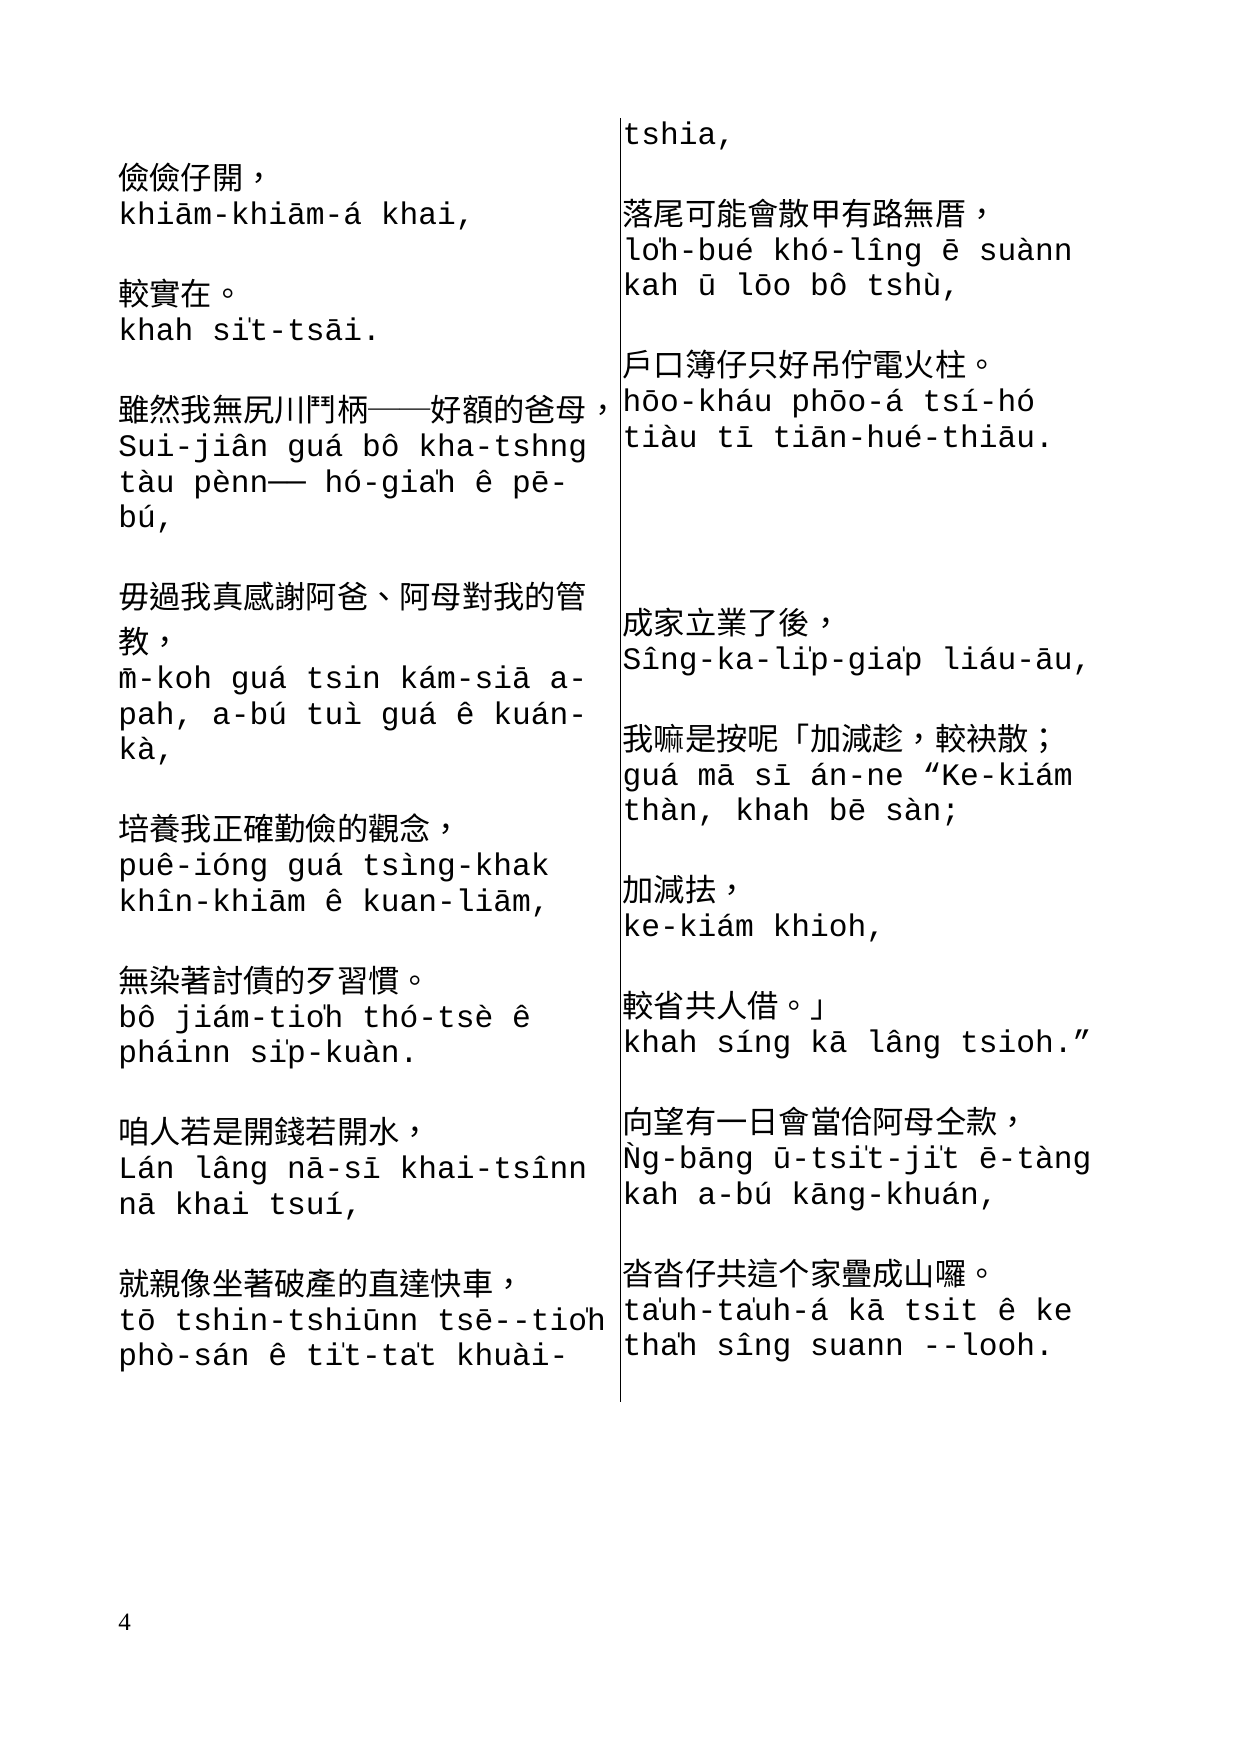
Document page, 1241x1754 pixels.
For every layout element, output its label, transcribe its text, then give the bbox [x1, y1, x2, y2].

text ta̍uh-ta̍uh-á kā tsit ê ke tha̍h sîng suann --looh. [622, 1294, 1122, 1365]
text khiām-khiām-á khai, [118, 199, 618, 234]
text 較實在。 [118, 269, 618, 315]
text guá mā sī án-ne “Ke-kiám thàn, khah bē sàn; [622, 759, 1122, 830]
text puê-ióng guá tsìng-khak khîn-khiām ê kuan-liām, [118, 850, 618, 921]
text 向望有一日會當佮阿母仝款， [622, 1098, 1122, 1143]
text tshia, [622, 118, 1122, 153]
text 培養我正確勤儉的觀念， [118, 804, 618, 850]
text khah si̍t-tsāi. [118, 315, 618, 350]
text Ǹg-bāng ū-tsi̍t-ji̍t ē-tàng kah a-bú kāng-khuán, [622, 1143, 1122, 1214]
text khah síng kā lâng tsioh.” [622, 1027, 1122, 1062]
text hōo-kháu phōo-á tsí-hó tiàu tī tiān-hué-thiāu. [622, 386, 1122, 456]
text Lán lâng nā-sī khai-tsînn nā khai tsuí, [118, 1153, 618, 1223]
text bô jiám-tio̍h thó-tsè ê pháinn si̍p-kuàn. [118, 1001, 618, 1072]
text 沓沓仔共這个家疊成山囉。 [622, 1249, 1122, 1294]
text lo̍h-bué khó-lîng ē suànn kah ū lōo bô tshù, [622, 234, 1122, 305]
text tō tshin-tshiūnn tsē--tio̍h phò-sán ê ti̍t-ta̍t khuài- [118, 1304, 618, 1375]
text 無染著討債的歹習慣。 [118, 956, 618, 1001]
text 咱人若是開錢若開水， [118, 1107, 618, 1153]
text 較省共人借。」 [622, 982, 1122, 1027]
text 就親像坐著破產的直達快車， [118, 1259, 618, 1304]
text 戶口簿仔只好吊佇電火柱。 [622, 340, 1122, 386]
text 我嘛是按呢「加減趁，較袂散； [622, 714, 1122, 759]
text 雖然我無尻川鬥柄──好額的爸母， [118, 386, 618, 431]
text m̄-koh guá tsin kám-siā a-pah, a-bú tuì guá ê kuán-kà, [118, 663, 618, 769]
text ke-kiám khioh, [622, 911, 1122, 946]
text 儉儉仔開， [118, 153, 618, 199]
text Sui-jiân guá bô kha-tshng tàu pènn── hó-gia̍h ê pē-bú, [118, 431, 618, 537]
text 落尾可能會散甲有路無厝， [622, 189, 1122, 234]
text Sîng-ka-li̍p-gia̍p liáu-āu, [622, 643, 1122, 679]
text 毋過我真感謝阿爸、阿母對我的管教， [118, 572, 618, 663]
text 成家立業了後， [622, 598, 1122, 643]
text 加減抾， [622, 866, 1122, 911]
